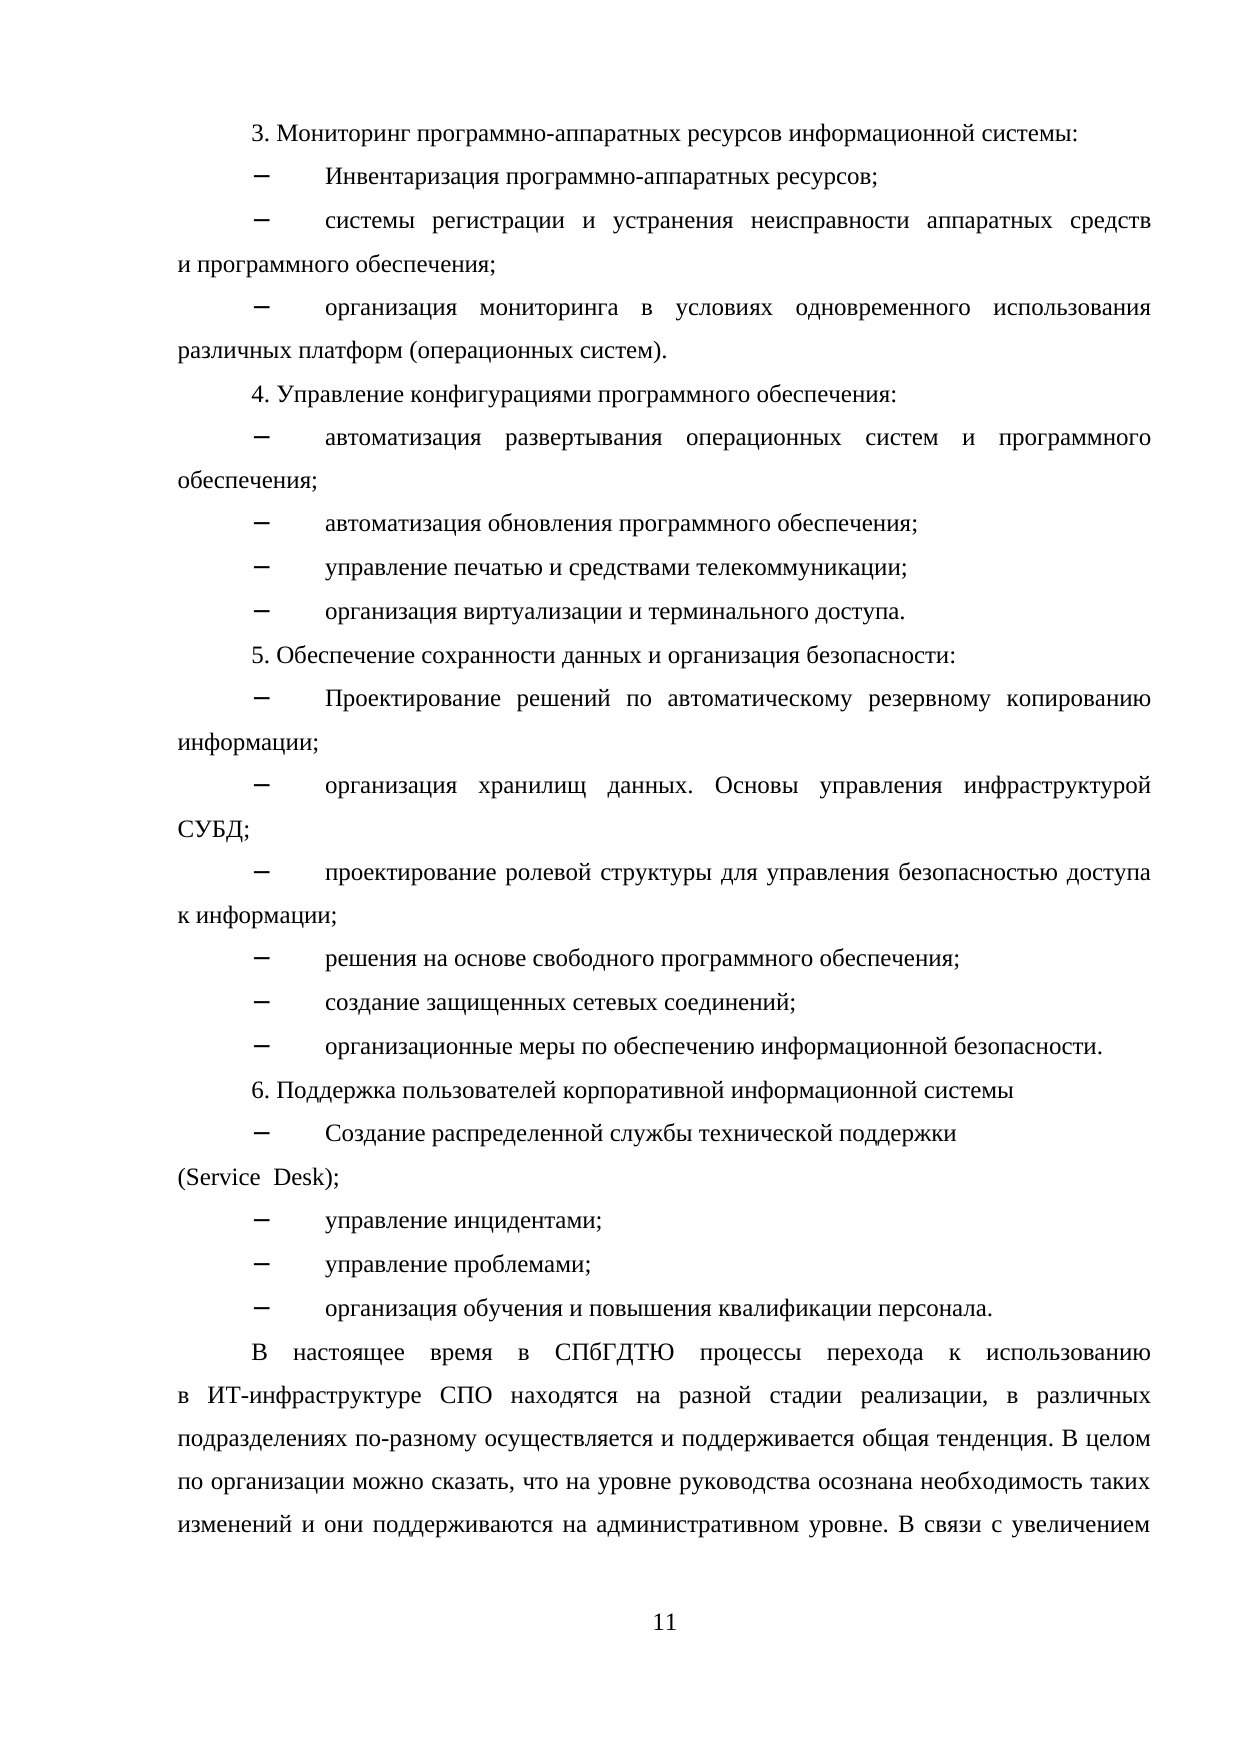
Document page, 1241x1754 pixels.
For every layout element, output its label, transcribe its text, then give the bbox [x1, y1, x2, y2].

list организация обучения и повышения квалификации персонала. [177, 1293, 1152, 1322]
list решения на основе свободного программного обеспечения; [177, 943, 1152, 973]
list Инвентаризация программно-аппаратных ресурсов; [177, 161, 1152, 191]
list организационные меры по обеспечению информационной безопасности. [177, 1031, 1152, 1061]
list управление инцидентами; [177, 1205, 1152, 1234]
text 6. Поддержка пользователей корпоративной информационной системы [177, 1075, 1152, 1104]
list проектирование ролевой структуры для управления безопасностью доступа к информации; [177, 857, 1152, 929]
list управление печатью и средствами телекоммуникации; [177, 552, 1152, 582]
list системы регистрации и устранения неисправности аппаратных средств и программного обеспечения; [177, 205, 1152, 277]
list организация виртуализации и терминального доступа. [177, 596, 1152, 626]
text 4. Управление конфигурациями программного обеспечения: [177, 379, 1152, 407]
list (Service Desk); [177, 1162, 1152, 1191]
list Проектирование решений по автоматическому резервному копированию информации; [177, 683, 1152, 756]
list Создание распределенной службы технической поддержки [177, 1118, 1152, 1147]
list организация хранилищ данных. Основы управления инфраструктурой СУБД; [177, 770, 1152, 842]
text 3. Мониторинг программно-аппаратных ресурсов информационной системы: [177, 118, 1152, 147]
text 5. Обеспечение сохранности данных и организация безопасности: [177, 640, 1152, 669]
list организация мониторинга в условиях одновременного использования различных платформ (операционных систем). [177, 292, 1152, 364]
list создание защищенных сетевых соединений; [177, 987, 1152, 1017]
text В настоящее время в СПбГДТЮ процессы перехода к использованию в ИТ-инфраструктуре СПО находятся на разной стадии реализации, в различных подразделениях по-разному осуществляется и поддерживается общая тенденция. В целом по организации можно сказать, что на уровне руководства осознана необходимость таких изменений и они поддерживаются на административном уровне. В связи с увеличением [177, 1337, 1152, 1538]
list автоматизация обновления программного обеспечения; [177, 508, 1152, 538]
list автоматизация развертывания операционных систем и программного обеспечения; [177, 422, 1152, 494]
list управление проблемами; [177, 1249, 1152, 1278]
